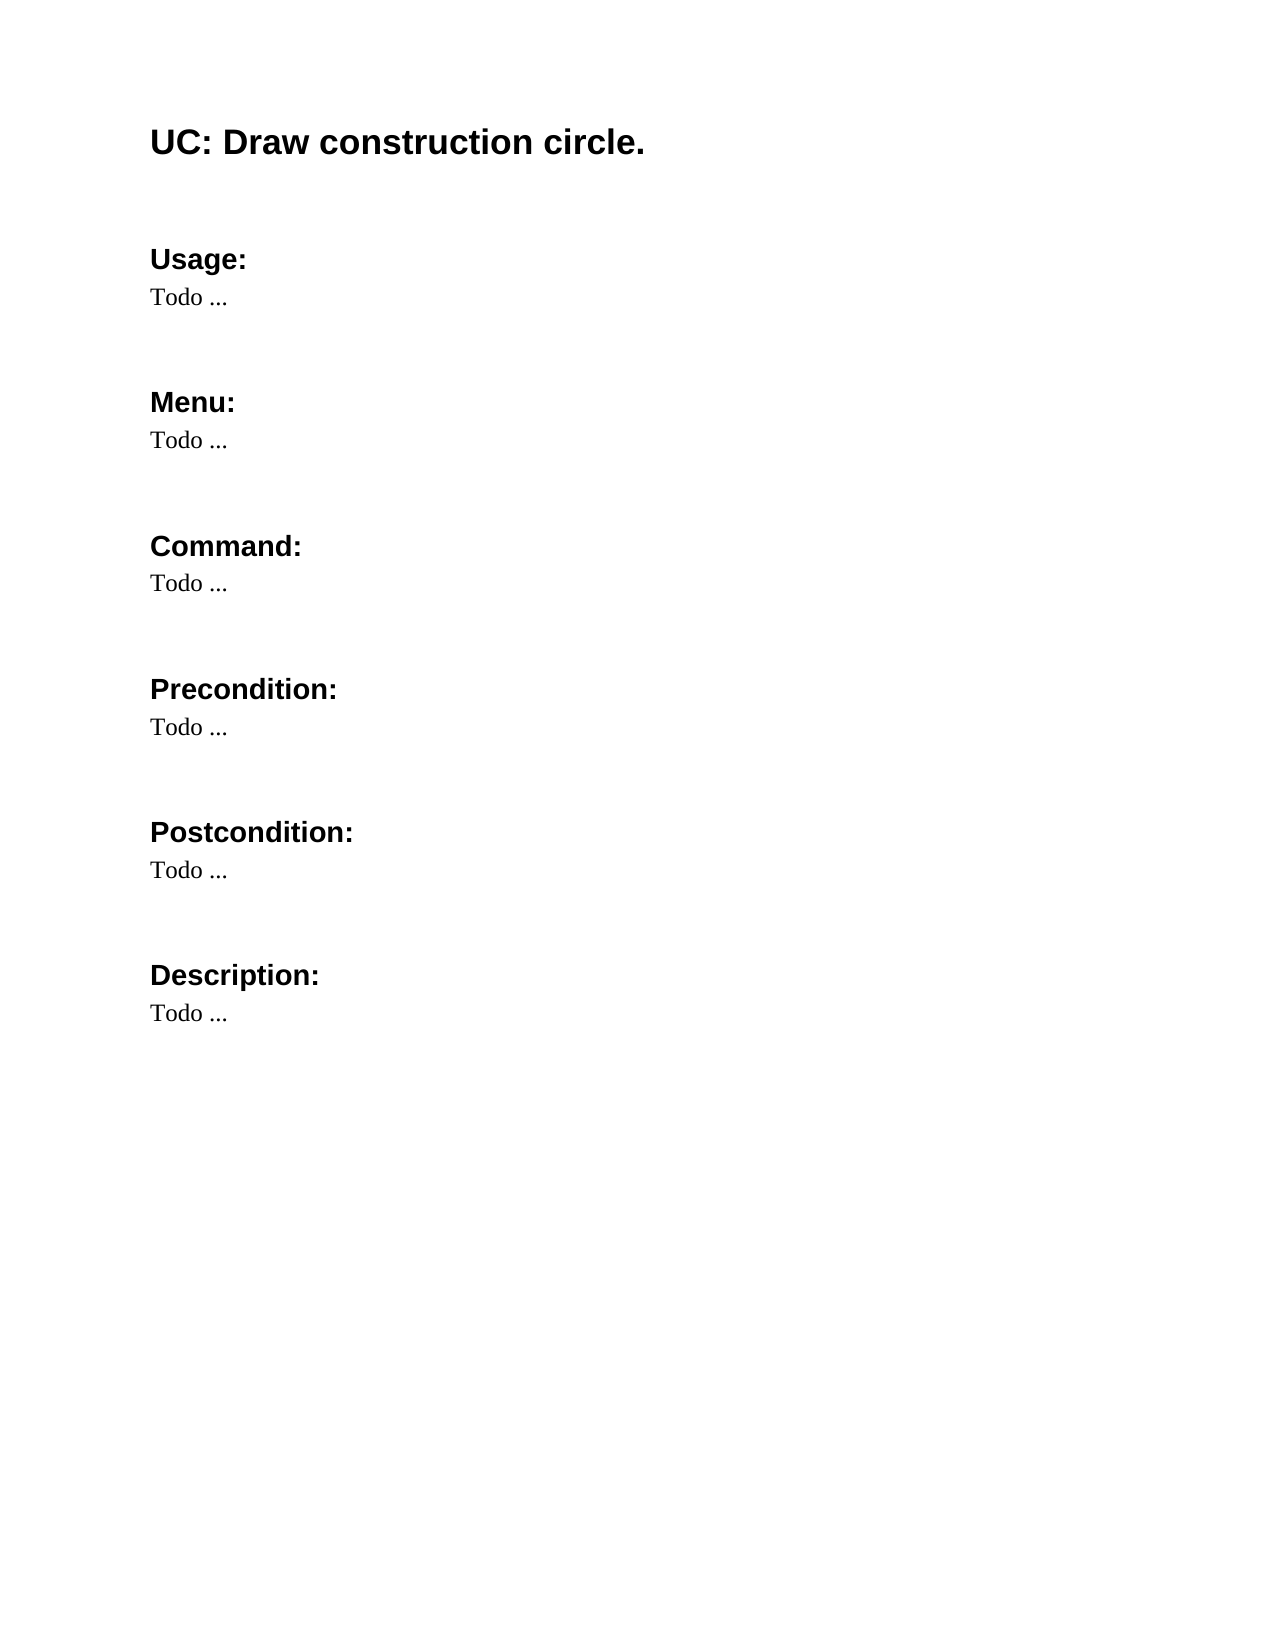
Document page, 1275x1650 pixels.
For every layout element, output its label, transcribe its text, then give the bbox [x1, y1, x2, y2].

text Todo ... [150, 282, 1125, 311]
text Todo ... [150, 712, 1125, 740]
subtitle Precondition: [150, 672, 1125, 705]
subtitle Menu: [150, 386, 1125, 419]
text Todo ... [150, 998, 1125, 1027]
subtitle Usage: [150, 242, 1125, 276]
text Todo ... [150, 568, 1125, 597]
subtitle UC: Draw construction circle. [150, 121, 1125, 162]
text Todo ... [150, 425, 1125, 454]
subtitle Postcondition: [150, 815, 1125, 848]
subtitle Description: [150, 958, 1125, 992]
text Todo ... [150, 855, 1125, 883]
subtitle Command: [150, 529, 1125, 562]
